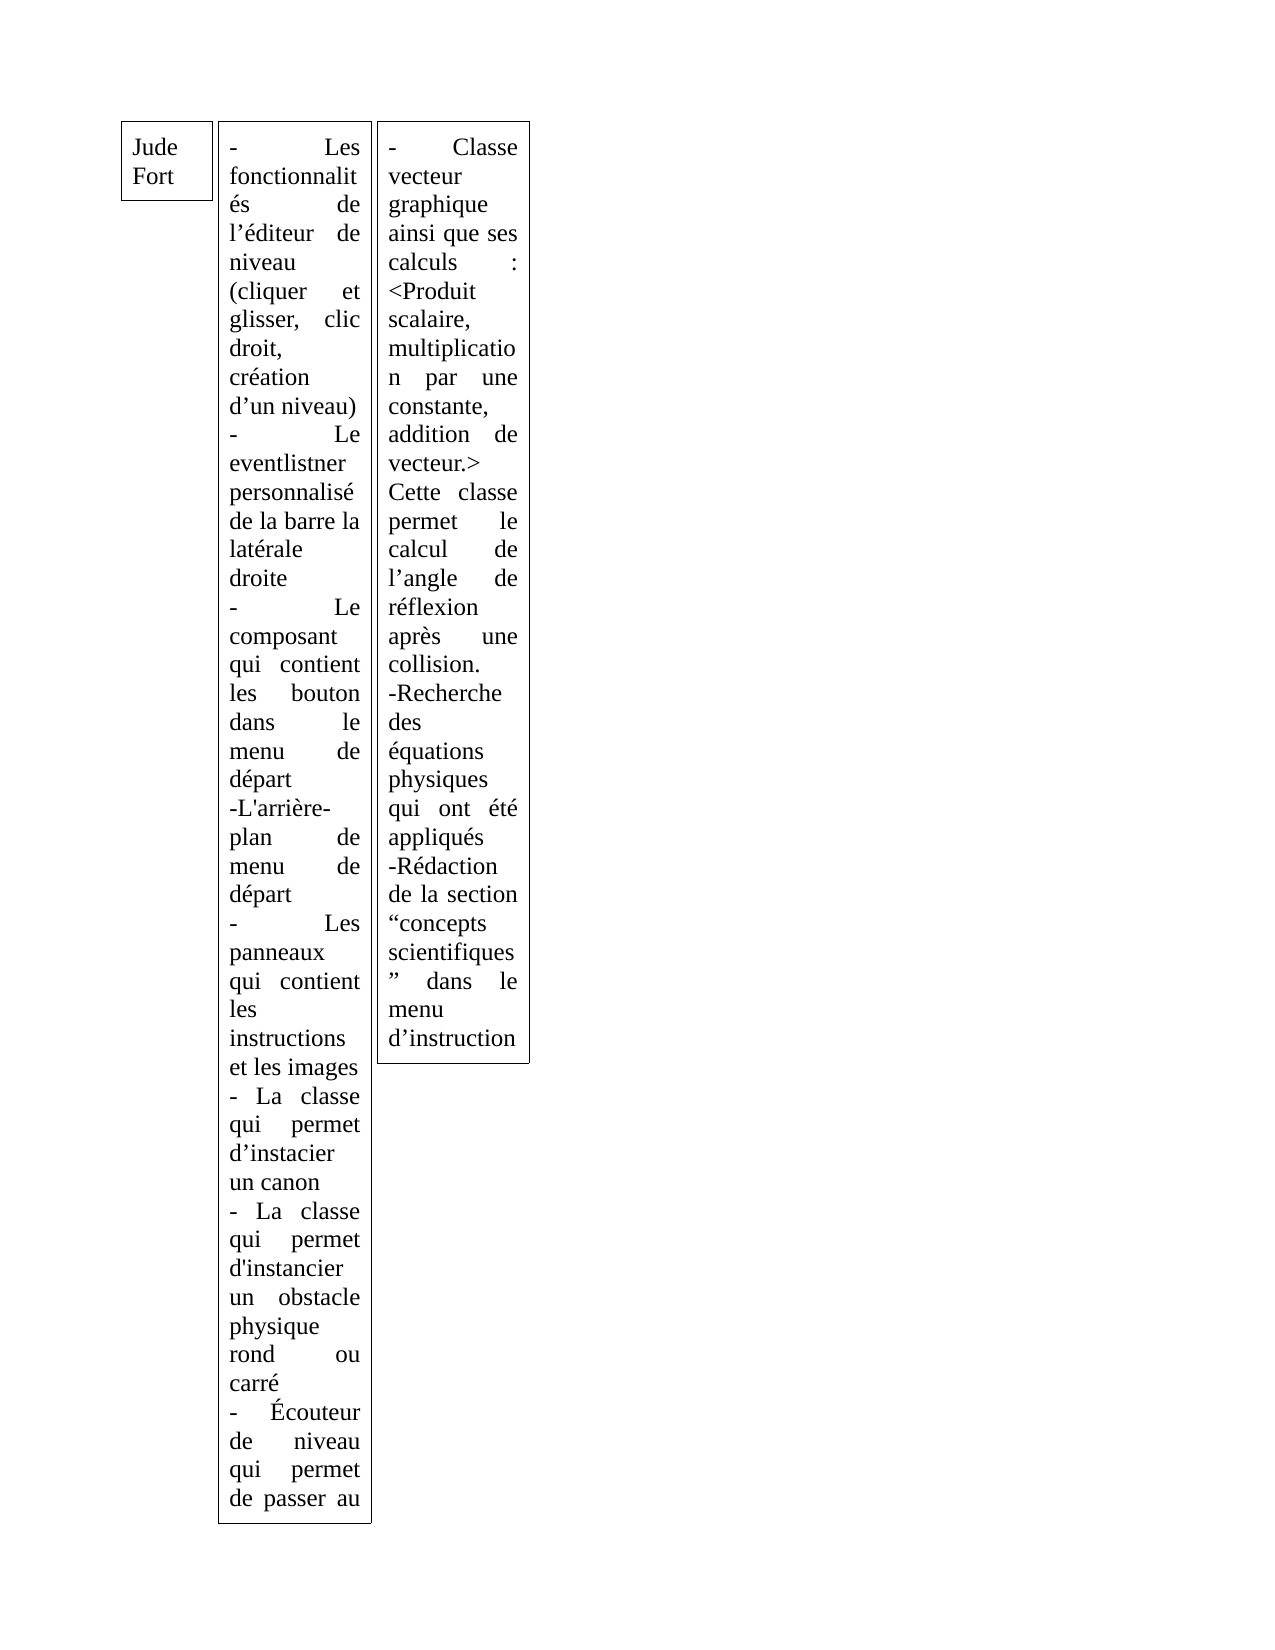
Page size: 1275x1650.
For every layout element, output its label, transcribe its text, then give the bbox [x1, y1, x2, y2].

table_cell - Les fonctionnalités de l’éditeur de niveau (cliquer et glisser, clic droit, création d’un niveau) - Le eventlistner personnalisé de la barre la latérale droite - Le composant qui contient les bouton dans le menu de départ -L'arrière-plan de menu de départ - Les panneaux qui contient les instructions et les images - La classe qui permet d’instacier un canon - La classe qui permet d'instancier un obstacle physique rond ou carré - Écouteur de niveau qui permet de passer au [215, 118, 374, 1526]
table_cell - Classe vecteur graphique ainsi que ses calculs : <Produit scalaire, multiplication par une constante, addition de vecteur.> Cette classe permet le calcul de l’angle de réflexion après une collision. -Recherche des équations physiques qui ont été appliqués -Rédaction de la section “concepts scientifiques” dans le menu d’instruction [374, 118, 532, 1526]
table_cell Jude Fort [118, 118, 215, 1526]
